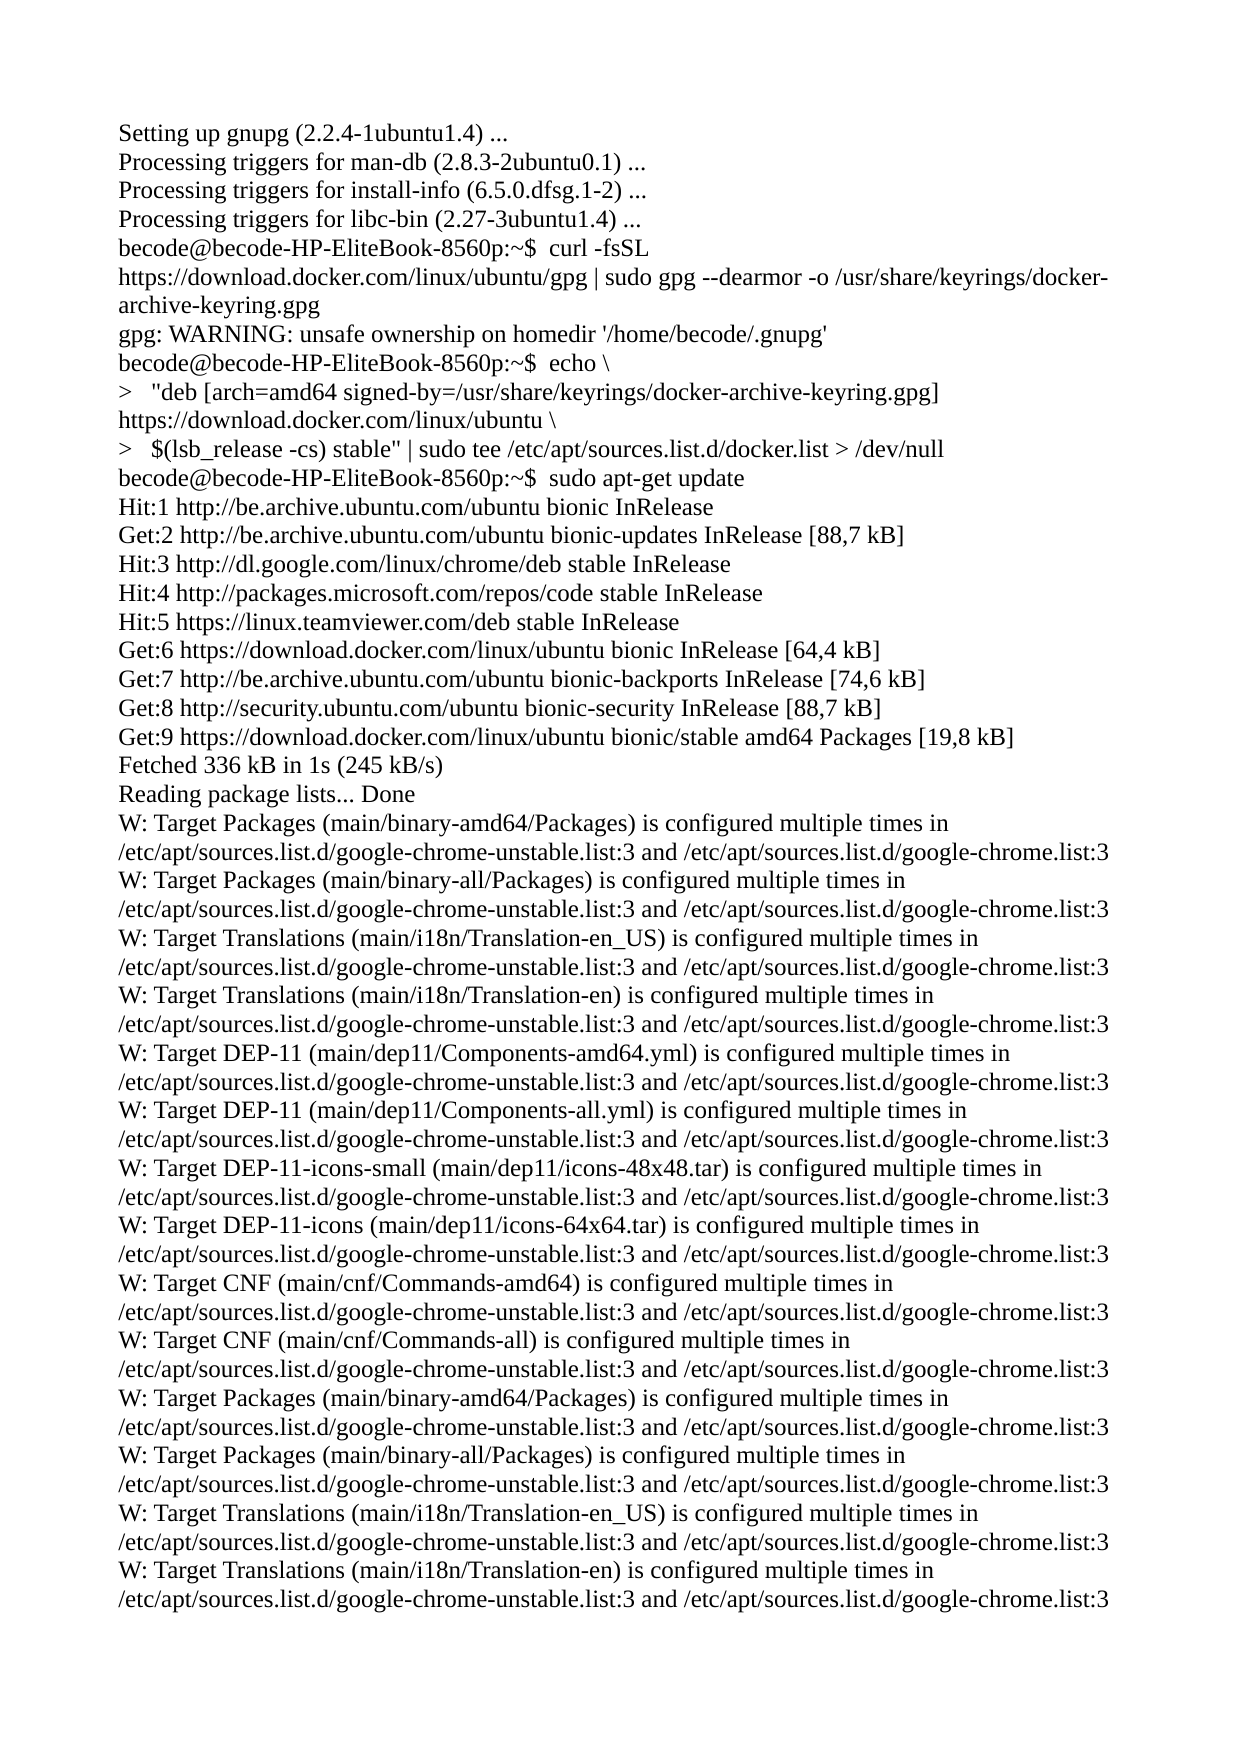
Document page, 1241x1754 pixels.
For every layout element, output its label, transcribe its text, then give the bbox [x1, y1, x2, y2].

text W: Target DEP-11-icons (main/dep11/icons-64x64.tar) is configured multiple times in /etc/apt/sources.list.d/google-chrome-unstable.list:3 and /etc/apt/sources.list.d/google-chrome.list:3 [118, 1211, 1122, 1268]
text W: Target CNF (main/cnf/Commands-amd64) is configured multiple times in /etc/apt/sources.list.d/google-chrome-unstable.list:3 and /etc/apt/sources.list.d/google-chrome.list:3 [118, 1268, 1122, 1326]
text becode@becode-HP-EliteBook-8560p:~$ echo \ [118, 348, 1122, 377]
text Get:8 http://security.ubuntu.com/ubuntu bionic-security InRelease [88,7 kB] [118, 693, 1122, 722]
text Hit:4 http://packages.microsoft.com/repos/code stable InRelease [118, 578, 1122, 607]
text Get:7 http://be.archive.ubuntu.com/ubuntu bionic-backports InRelease [74,6 kB] [118, 664, 1122, 693]
text W: Target Translations (main/i18n/Translation-en_US) is configured multiple times in /etc/apt/sources.list.d/google-chrome-unstable.list:3 and /etc/apt/sources.list.d/google-chrome.list:3 [118, 923, 1122, 981]
text W: Target Translations (main/i18n/Translation-en) is configured multiple times in /etc/apt/sources.list.d/google-chrome-unstable.list:3 and /etc/apt/sources.list.d/google-chrome.list:3 [118, 981, 1122, 1038]
text Processing triggers for install-info (6.5.0.dfsg.1-2) ... [118, 176, 1122, 204]
text > "deb [arch=amd64 signed-by=/usr/share/keyrings/docker-archive-keyring.gpg] https://download.docker.com/linux/ubuntu \ [118, 377, 1122, 434]
text W: Target Packages (main/binary-amd64/Packages) is configured multiple times in /etc/apt/sources.list.d/google-chrome-unstable.list:3 and /etc/apt/sources.list.d/google-chrome.list:3 [118, 808, 1122, 866]
text W: Target Packages (main/binary-all/Packages) is configured multiple times in /etc/apt/sources.list.d/google-chrome-unstable.list:3 and /etc/apt/sources.list.d/google-chrome.list:3 [118, 866, 1122, 923]
text becode@becode-HP-EliteBook-8560p:~$ curl -fsSL https://download.docker.com/linux/ubuntu/gpg | sudo gpg --dearmor -o /usr/share/keyrings/docker-archive-keyring.gpg [118, 233, 1122, 319]
text Setting up gnupg (2.2.4-1ubuntu1.4) ... [118, 118, 1122, 147]
text W: Target DEP-11-icons-small (main/dep11/icons-48x48.tar) is configured multiple times in /etc/apt/sources.list.d/google-chrome-unstable.list:3 and /etc/apt/sources.list.d/google-chrome.list:3 [118, 1153, 1122, 1211]
text Get:9 https://download.docker.com/linux/ubuntu bionic/stable amd64 Packages [19,8 kB] [118, 722, 1122, 751]
text Fetched 336 kB in 1s (245 kB/s) [118, 751, 1122, 779]
text Get:6 https://download.docker.com/linux/ubuntu bionic InRelease [64,4 kB] [118, 636, 1122, 664]
text Hit:5 https://linux.teamviewer.com/deb stable InRelease [118, 607, 1122, 636]
text Hit:3 http://dl.google.com/linux/chrome/deb stable InRelease [118, 549, 1122, 578]
text Processing triggers for man-db (2.8.3-2ubuntu0.1) ... [118, 147, 1122, 176]
text W: Target Packages (main/binary-all/Packages) is configured multiple times in /etc/apt/sources.list.d/google-chrome-unstable.list:3 and /etc/apt/sources.list.d/google-chrome.list:3 [118, 1441, 1122, 1498]
text W: Target DEP-11 (main/dep11/Components-all.yml) is configured multiple times in /etc/apt/sources.list.d/google-chrome-unstable.list:3 and /etc/apt/sources.list.d/google-chrome.list:3 [118, 1096, 1122, 1153]
text Reading package lists... Done [118, 779, 1122, 808]
text Get:2 http://be.archive.ubuntu.com/ubuntu bionic-updates InRelease [88,7 kB] [118, 521, 1122, 549]
text > $(lsb_release -cs) stable" | sudo tee /etc/apt/sources.list.d/docker.list > /dev/null [118, 434, 1122, 463]
text W: Target CNF (main/cnf/Commands-all) is configured multiple times in /etc/apt/sources.list.d/google-chrome-unstable.list:3 and /etc/apt/sources.list.d/google-chrome.list:3 [118, 1326, 1122, 1383]
text becode@becode-HP-EliteBook-8560p:~$ sudo apt-get update [118, 463, 1122, 492]
text Processing triggers for libc-bin (2.27-3ubuntu1.4) ... [118, 204, 1122, 233]
text W: Target Translations (main/i18n/Translation-en_US) is configured multiple times in /etc/apt/sources.list.d/google-chrome-unstable.list:3 and /etc/apt/sources.list.d/google-chrome.list:3 [118, 1498, 1122, 1556]
text W: Target Translations (main/i18n/Translation-en) is configured multiple times in /etc/apt/sources.list.d/google-chrome-unstable.list:3 and /etc/apt/sources.list.d/google-chrome.list:3 [118, 1556, 1122, 1613]
text W: Target Packages (main/binary-amd64/Packages) is configured multiple times in /etc/apt/sources.list.d/google-chrome-unstable.list:3 and /etc/apt/sources.list.d/google-chrome.list:3 [118, 1383, 1122, 1441]
text Hit:1 http://be.archive.ubuntu.com/ubuntu bionic InRelease [118, 492, 1122, 521]
text W: Target DEP-11 (main/dep11/Components-amd64.yml) is configured multiple times in /etc/apt/sources.list.d/google-chrome-unstable.list:3 and /etc/apt/sources.list.d/google-chrome.list:3 [118, 1038, 1122, 1096]
text gpg: WARNING: unsafe ownership on homedir '/home/becode/.gnupg' [118, 319, 1122, 348]
